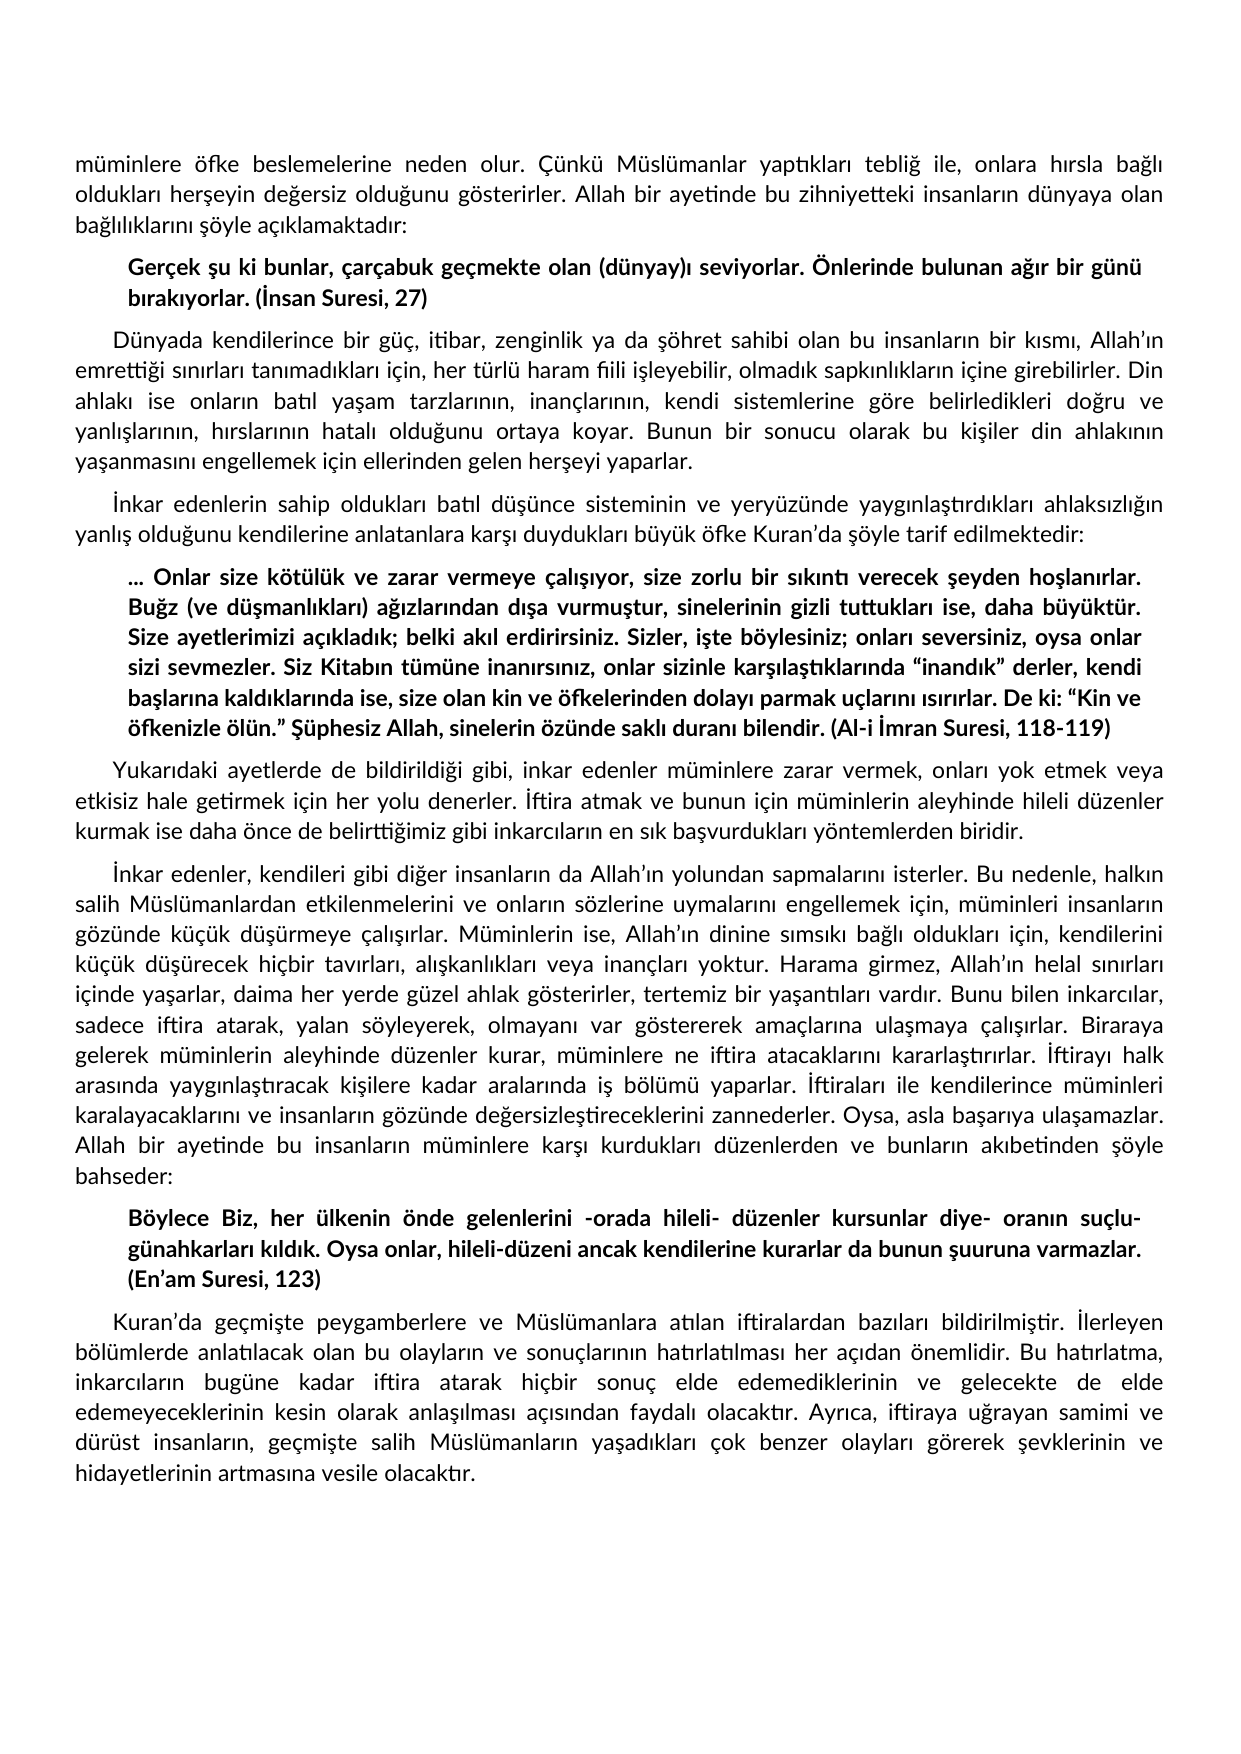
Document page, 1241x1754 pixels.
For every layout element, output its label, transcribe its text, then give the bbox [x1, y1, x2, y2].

text İnkar edenlerin sahip oldukları batıl düşünce sisteminin ve yeryüzünde yaygınlaştırdıkları ahlaksızlığın yanlış olduğunu kendilerine anlatanlara karşı duydukları büyük öfke Kuran’da şöyle tarif edilmektedir: [75, 489, 1165, 547]
text müminlere öfke beslemelerine neden olur. Çünkü Müslümanlar yaptıkları tebliğ ile, onlara hırsla bağlı oldukları herşeyin değersiz olduğunu gösterirler. Allah bir ayetinde bu zihniyetteki insanların dünyaya olan bağlılıklarını şöyle açıklamaktadır: [75, 150, 1165, 238]
text Gerçek şu ki bunlar, çarçabuk geçmekte olan (dünyay)ı seviyorlar. Önlerinde bulunan ağır bir günü bırakıyorlar. (İnsan Suresi, 27) [128, 253, 1143, 311]
text Dünyada kendilerince bir güç, itibar, zenginlik ya da şöhret sahibi olan bu insanların bir kısmı, Allah’ın emrettiği sınırları tanımadıkları için, her türlü haram fiili işleyebilir, olmadık sapkınlıkların içine girebilirler. Din ahlakı ise onların batıl yaşam tarzlarının, inançlarının, kendi sistemlerine göre belirledikleri doğru ve yanlışlarının, hırslarının hatalı olduğunu ortaya koyar. Bunun bir sonucu olarak bu kişiler din ahlakının yaşanmasını engellemek için ellerinden gelen herşeyi yaparlar. [75, 326, 1165, 474]
text Kuran’da geçmişte peygamberlere ve Müslümanlara atılan iftiralardan bazıları bildirilmiştir. İlerleyen bölümlerde anlatılacak olan bu olayların ve sonuçlarının hatırlatılması her açıdan önemlidir. Bu hatırlatma, inkarcıların bugüne kadar iftira atarak hiçbir sonuç elde edemediklerinin ve gelecekte de elde edemeyeceklerinin kesin olarak anlaşılması açısından faydalı olacaktır. Ayrıca, iftiraya uğrayan samimi ve dürüst insanların, geçmişte salih Müslümanların yaşadıkları çok benzer olayları görerek şevklerinin ve hidayetlerinin artmasına vesile olacaktır. [75, 1307, 1165, 1486]
text Böylece Biz, her ülkenin önde gelenlerini -orada hileli- düzenler kursunlar diye- oranın suçlu-günahkarları kıldık. Oysa onlar, hileli-düzeni ancak kendilerine kurarlar da bunun şuuruna varmazlar. (En’am Suresi, 123) [128, 1204, 1143, 1292]
text ... Onlar size kötülük ve zarar vermeye çalışıyor, size zorlu bir sıkıntı verecek şeyden hoşlanırlar. Buğz (ve düşmanlıkları) ağızlarından dışa vurmuştur, sinelerinin gizli tuttukları ise, daha büyüktür. Size ayetlerimizi açıkladık; belki akıl erdirirsiniz. Sizler, işte böylesiniz; onları seversiniz, oysa onlar sizi sevmezler. Siz Kitabın tümüne inanırsınız, onlar sizinle karşılaştıklarında “inandık” derler, kendi başlarına kaldıklarında ise, size olan kin ve öfkelerinden dolayı parmak uçlarını ısırırlar. De ki: “Kin ve öfkenizle ölün.” Şüphesiz Allah, sinelerin özünde saklı duranı bilendir. (Al-i İmran Suresi, 118-119) [128, 562, 1143, 741]
text Yukarıdaki ayetlerde de bildirildiği gibi, inkar edenler müminlere zarar vermek, onları yok etmek veya etkisiz hale getirmek için her yolu denerler. İftira atmak ve bunun için müminlerin aleyhinde hileli düzenler kurmak ise daha önce de belirttiğimiz gibi inkarcıların en sık başvurdukları yöntemlerden biridir. [75, 756, 1165, 844]
text İnkar edenler, kendileri gibi diğer insanların da Allah’ın yolundan sapmalarını isterler. Bu nedenle, halkın salih Müslümanlardan etkilenmelerini ve onların sözlerine uymalarını engellemek için, müminleri insanların gözünde küçük düşürmeye çalışırlar. Müminlerin ise, Allah’ın dinine sımsıkı bağlı oldukları için, kendilerini küçük düşürecek hiçbir tavırları, alışkanlıkları veya inançları yoktur. Harama girmez, Allah’ın helal sınırları içinde yaşarlar, daima her yerde güzel ahlak gösterirler, tertemiz bir yaşantıları vardır. Bunu bilen inkarcılar, sadece iftira atarak, yalan söyleyerek, olmayanı var göstererek amaçlarına ulaşmaya çalışırlar. Biraraya gelerek müminlerin aleyhinde düzenler kurar, müminlere ne iftira atacaklarını kararlaştırırlar. İftirayı halk arasında yaygınlaştıracak kişilere kadar aralarında iş bölümü yaparlar. İftiraları ile kendilerince müminleri karalayacaklarını ve insanların gözünde değersizleştireceklerini zannederler. Oysa, asla başarıya ulaşamazlar. Allah bir ayetinde bu insanların müminlere karşı kurdukları düzenlerden ve bunların akıbetinden şöyle bahseder: [75, 859, 1165, 1189]
